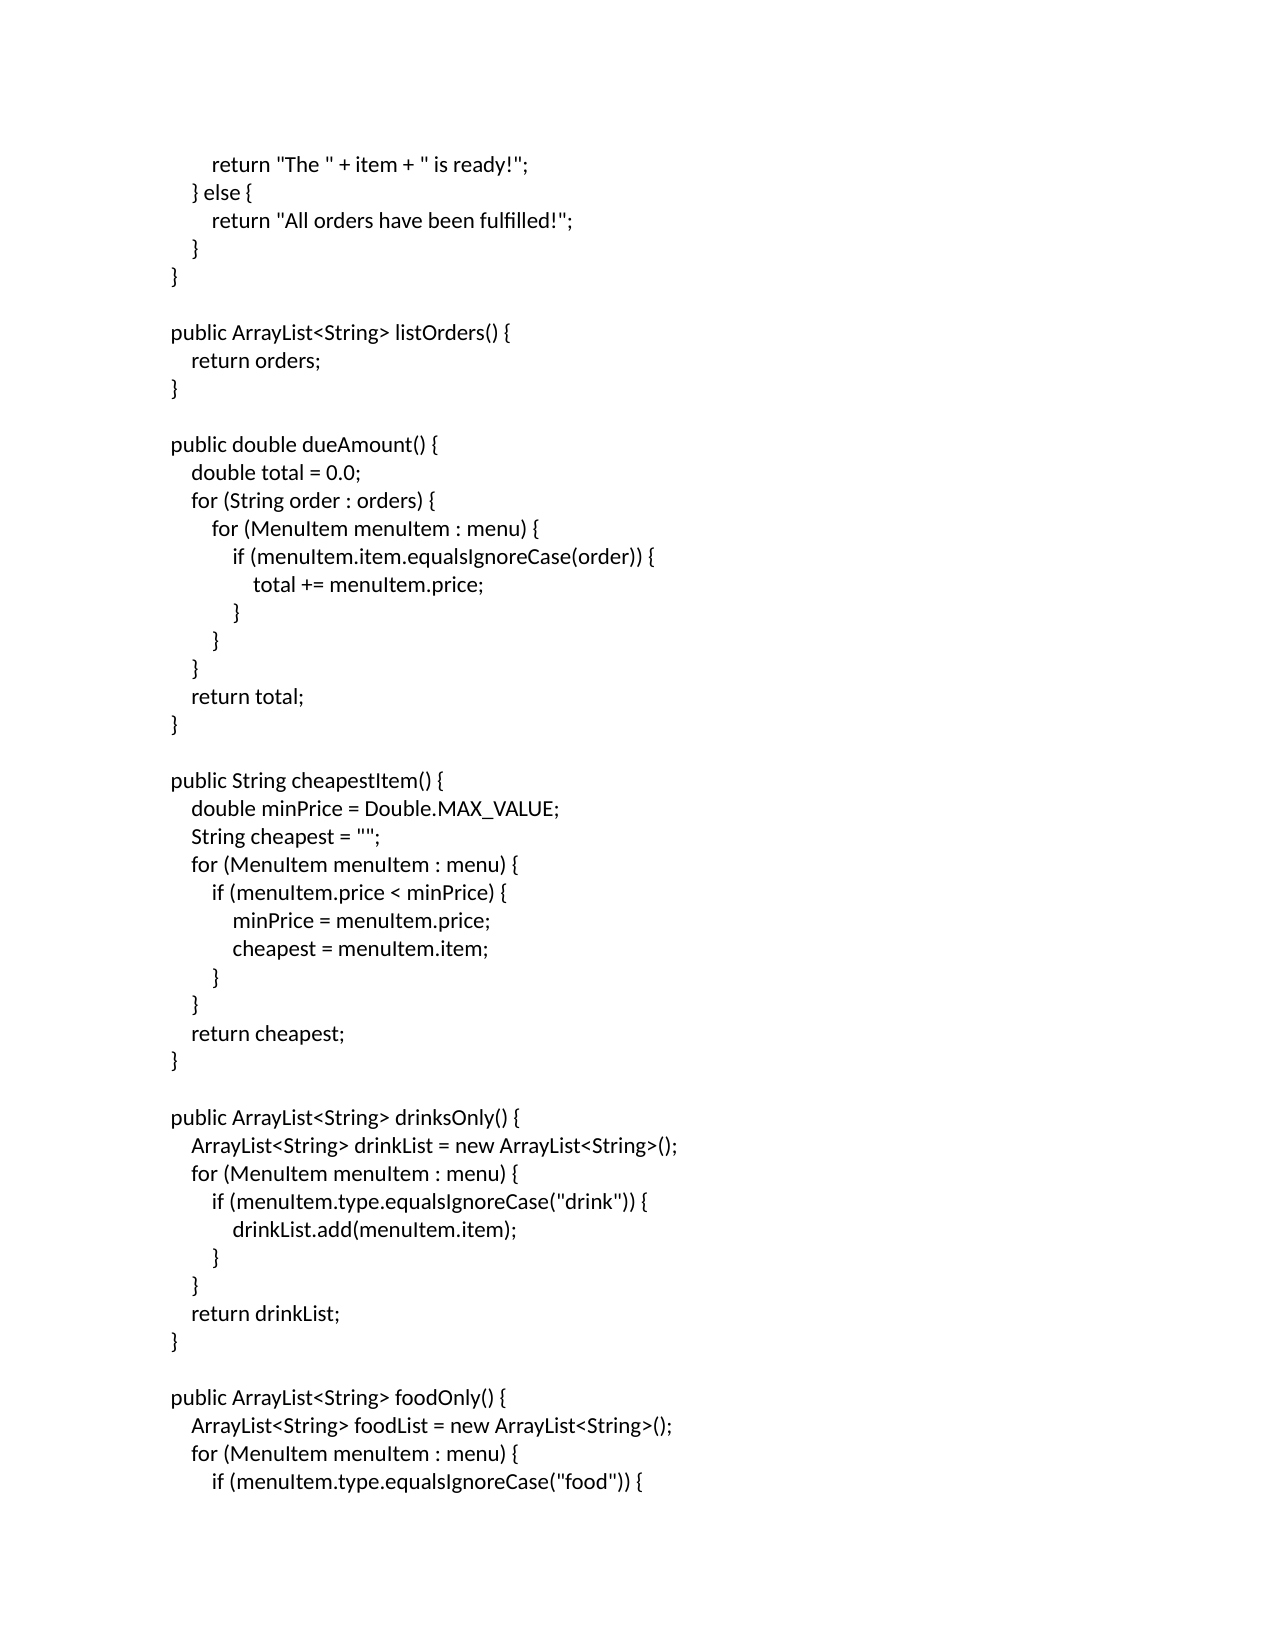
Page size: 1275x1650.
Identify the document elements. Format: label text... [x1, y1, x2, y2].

text drinkList.add(menuItem.item); [150, 1215, 1125, 1243]
text if (menuItem.price < minPrice) { [150, 878, 1125, 907]
text } [150, 598, 1125, 626]
text for (String order : orders) { [150, 486, 1125, 514]
text double total = 0.0; [150, 458, 1125, 486]
text } [150, 1243, 1125, 1271]
text String cheapest = ""; [150, 822, 1125, 851]
text cheapest = menuItem.item; [150, 934, 1125, 963]
text if (menuItem.type.equalsIgnoreCase("drink")) { [150, 1187, 1125, 1215]
text public ArrayList<String> foodOnly() { [150, 1383, 1125, 1411]
text } [150, 1271, 1125, 1299]
text } [150, 234, 1125, 262]
text } [150, 710, 1125, 738]
text public ArrayList<String> listOrders() { [150, 318, 1125, 346]
text return total; [150, 682, 1125, 710]
text if (menuItem.type.equalsIgnoreCase("food")) { [150, 1467, 1125, 1495]
text return cheapest; [150, 1019, 1125, 1047]
text for (MenuItem menuItem : menu) { [150, 514, 1125, 542]
text } [150, 262, 1125, 290]
text } [150, 626, 1125, 654]
text total += menuItem.price; [150, 570, 1125, 598]
text public double dueAmount() { [150, 430, 1125, 458]
text return "The " + item + " is ready!"; [150, 150, 1125, 178]
text if (menuItem.item.equalsIgnoreCase(order)) { [150, 542, 1125, 570]
text public String cheapestItem() { [150, 766, 1125, 794]
text return drinkList; [150, 1299, 1125, 1327]
text double minPrice = Double.MAX_VALUE; [150, 794, 1125, 822]
text ArrayList<String> foodList = new ArrayList<String>(); [150, 1411, 1125, 1439]
text } [150, 374, 1125, 402]
text for (MenuItem menuItem : menu) { [150, 1439, 1125, 1467]
text for (MenuItem menuItem : menu) { [150, 851, 1125, 878]
text } [150, 963, 1125, 991]
text } else { [150, 178, 1125, 206]
text minPrice = menuItem.price; [150, 907, 1125, 934]
text for (MenuItem menuItem : menu) { [150, 1159, 1125, 1187]
text } [150, 1327, 1125, 1355]
text } [150, 991, 1125, 1019]
text ArrayList<String> drinkList = new ArrayList<String>(); [150, 1131, 1125, 1159]
text return "All orders have been fulfilled!"; [150, 206, 1125, 234]
text return orders; [150, 346, 1125, 374]
text } [150, 654, 1125, 682]
text public ArrayList<String> drinksOnly() { [150, 1103, 1125, 1131]
text } [150, 1047, 1125, 1075]
